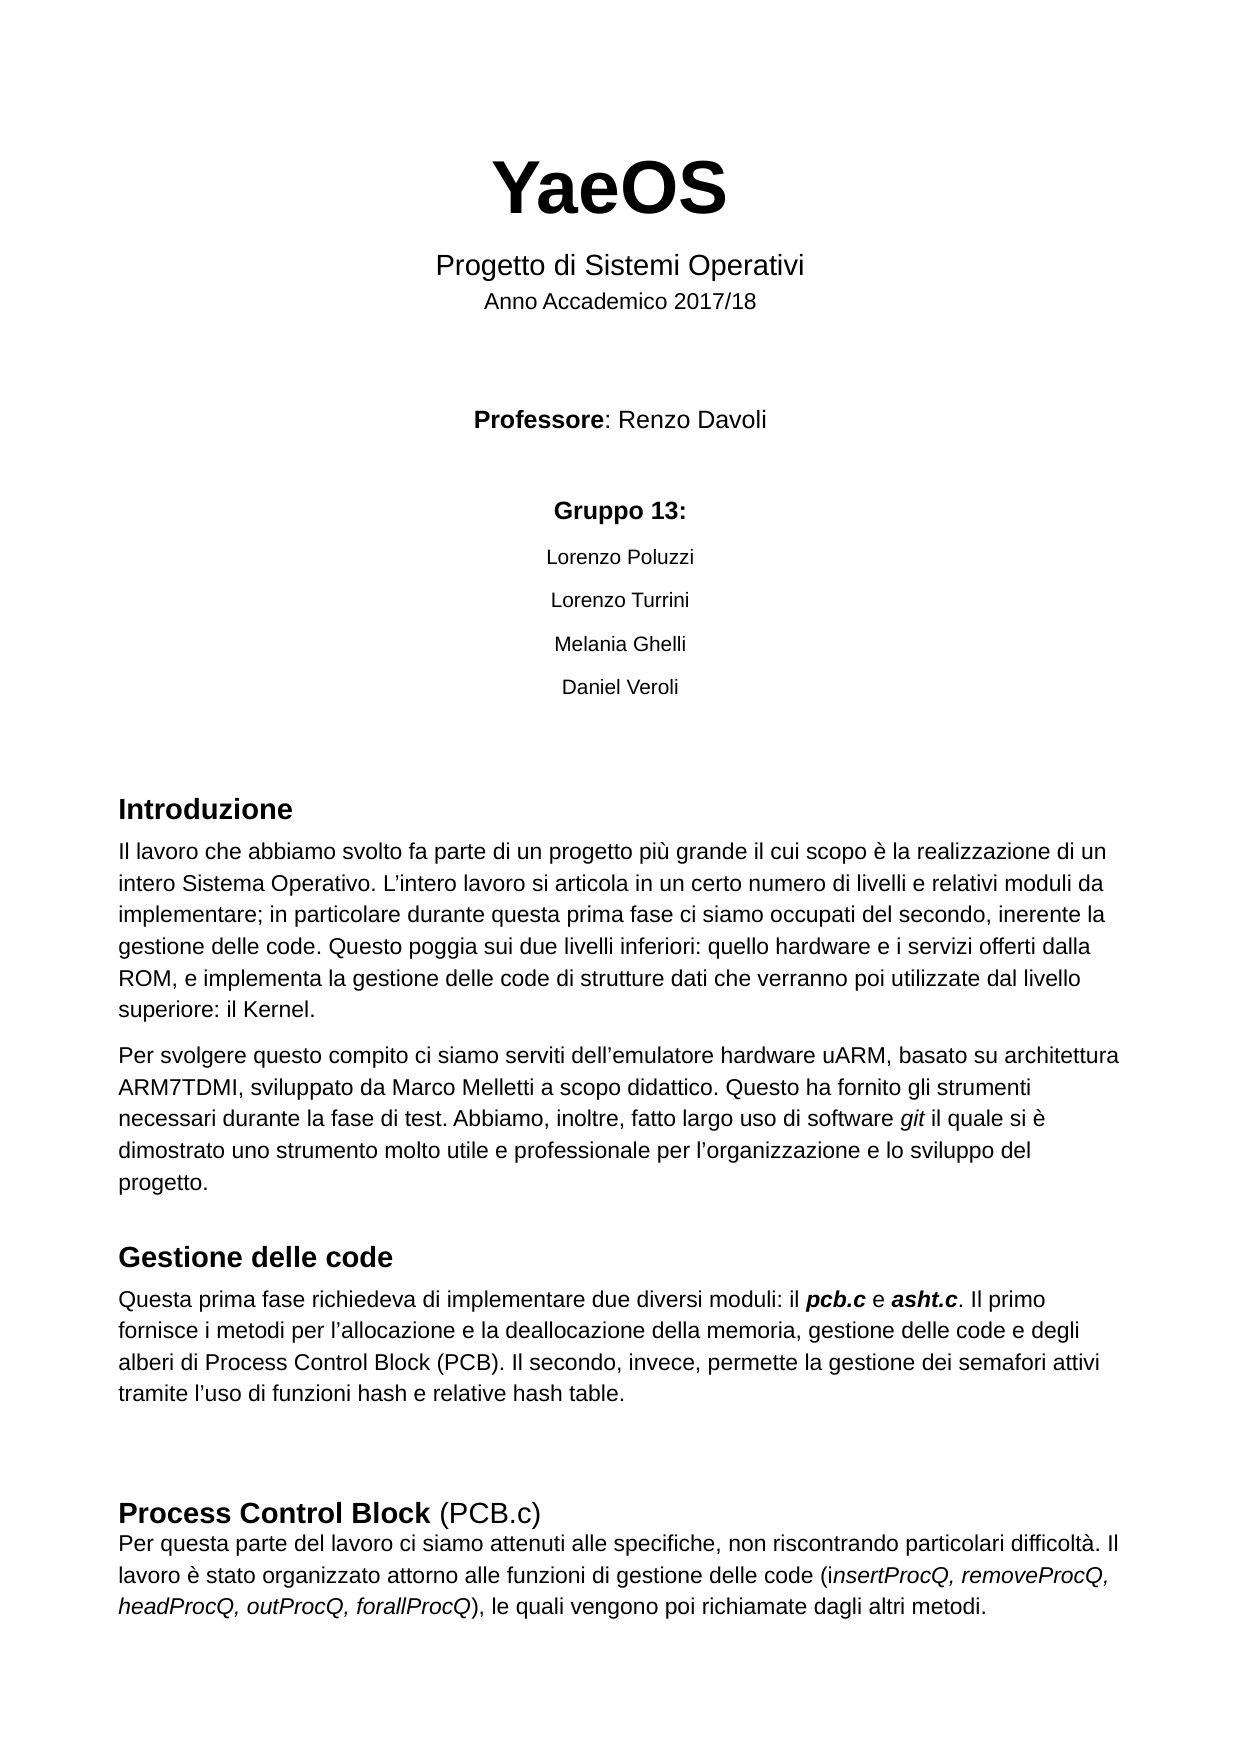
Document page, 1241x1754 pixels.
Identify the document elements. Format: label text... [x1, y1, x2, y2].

text Lorenzo Poluzzi [118, 545, 1122, 569]
text Daniel Veroli [118, 675, 1122, 699]
text Questa prima fase richiedeva di implementare due diversi moduli: il pcb.c e asht.c. Il primo fornisce i metodi per l’allocazione e la deallocazione della memoria, gestione delle code e degli alberi di Process Control Block (PCB). Il secondo, invece, permette la gestione dei semafori attivi tramite l’uso di funzioni hash e relative hash table. [118, 1286, 1122, 1407]
text Il lavoro che abbiamo svolto fa parte di un progetto più grande il cui scopo è la realizzazione di un intero Sistema Operativo. L’intero lavoro si articola in un certo numero di livelli e relativi moduli da implementare; in particolare durante questa prima fase ci siamo occupati del secondo, inerente la gestione delle code. Questo poggia sui due livelli inferiori: quello hardware e i servizi offerti dalla ROM, e implementa la gestione delle code di strutture dati che verranno poi utilizzate dal livello superiore: il Kernel. [118, 838, 1122, 1022]
text Per questa parte del lavoro ci siamo attenuti alle specifiche, non riscontrando particolari difficoltà. Il lavoro è stato organizzato attorno alle funzioni di gestione delle code (insertProcQ, removeProcQ, headProcQ, outProcQ, forallProcQ), le quali vengono poi richiamate dagli altri metodi. [118, 1530, 1122, 1619]
text YaeOS [118, 143, 1122, 229]
text Melania Ghelli [118, 632, 1122, 656]
subtitle Process Control Block (PCB.c) [118, 1496, 1122, 1530]
subtitle Introduzione [118, 792, 1122, 826]
text Progetto di Sistemi Operativi [118, 248, 1122, 282]
subtitle Gestione delle code [118, 1240, 1122, 1273]
text Per svolgere questo compito ci siamo serviti dell’emulatore hardware uARM, basato su architettura ARM7TDMI, sviluppato da Marco Melletti a scopo didattico. Questo ha fornito gli strumenti necessari durante la fase di test. Abbiamo, inoltre, fatto largo uso di software git il quale si è dimostrato uno strumento molto utile e professionale per l’organizzazione e lo sviluppo del progetto. [118, 1042, 1122, 1195]
text Lorenzo Turrini [118, 588, 1122, 612]
text Anno Accademico 2017/18 [118, 288, 1122, 314]
text Gruppo 13: [118, 496, 1122, 524]
subtitle Professore: Renzo Davoli [118, 406, 1122, 434]
